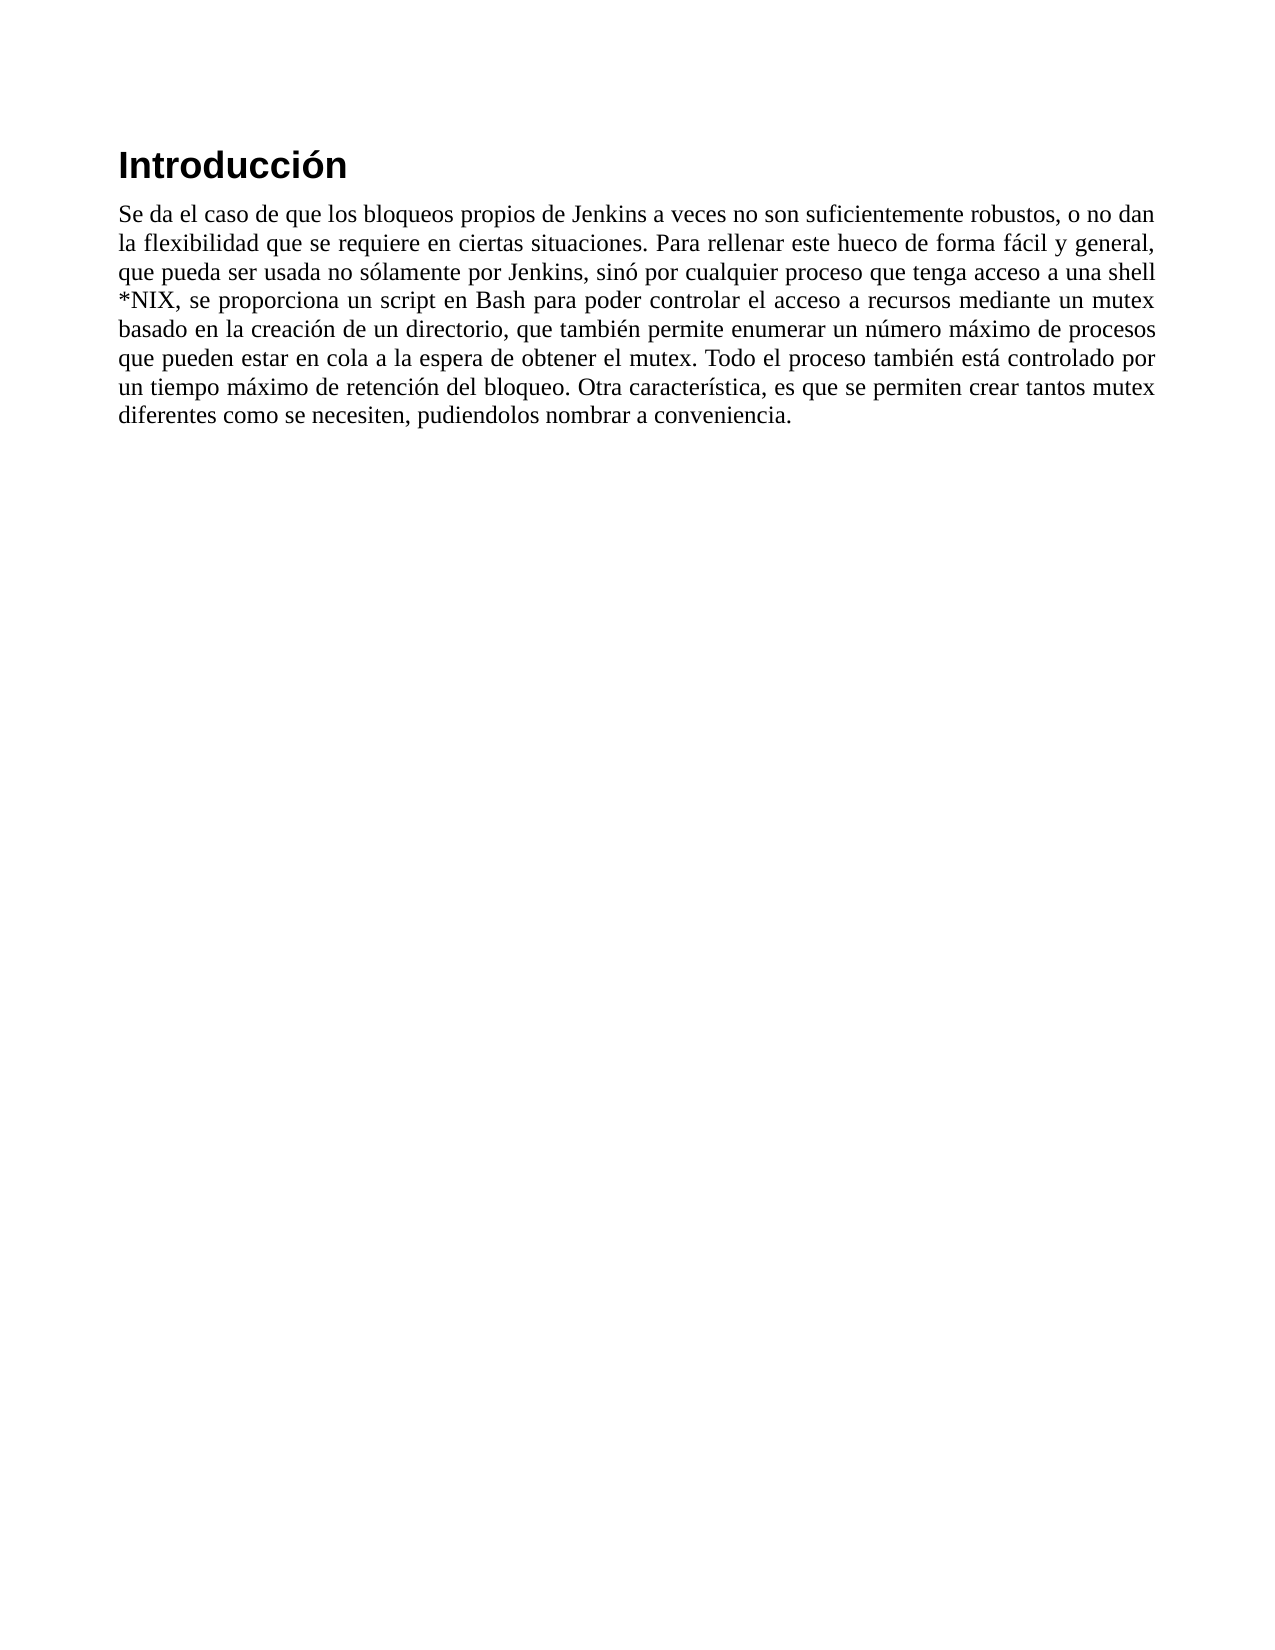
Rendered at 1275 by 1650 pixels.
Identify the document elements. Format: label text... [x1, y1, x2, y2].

text Se da el caso de que los bloqueos propios de Jenkins a veces no son suficientemente robustos, o no dan la flexibilidad que se requiere en ciertas situaciones. Para rellenar este hueco de forma fácil y general, que pueda ser usada no sólamente por Jenkins, sinó por cualquier proceso que tenga acceso a una shell *NIX, se proporciona un script en Bash para poder controlar el acceso a recursos mediante un mutex basado en la creación de un directorio, que también permite enumerar un número máximo de procesos que pueden estar en cola a la espera de obtener el mutex. Todo el proceso también está controlado por un tiempo máximo de retención del bloqueo. Otra característica, es que se permiten crear tantos mutex diferentes como se necesiten, pudiendolos nombrar a conveniencia. [118, 199, 1157, 429]
subtitle Introducción [118, 143, 1157, 187]
